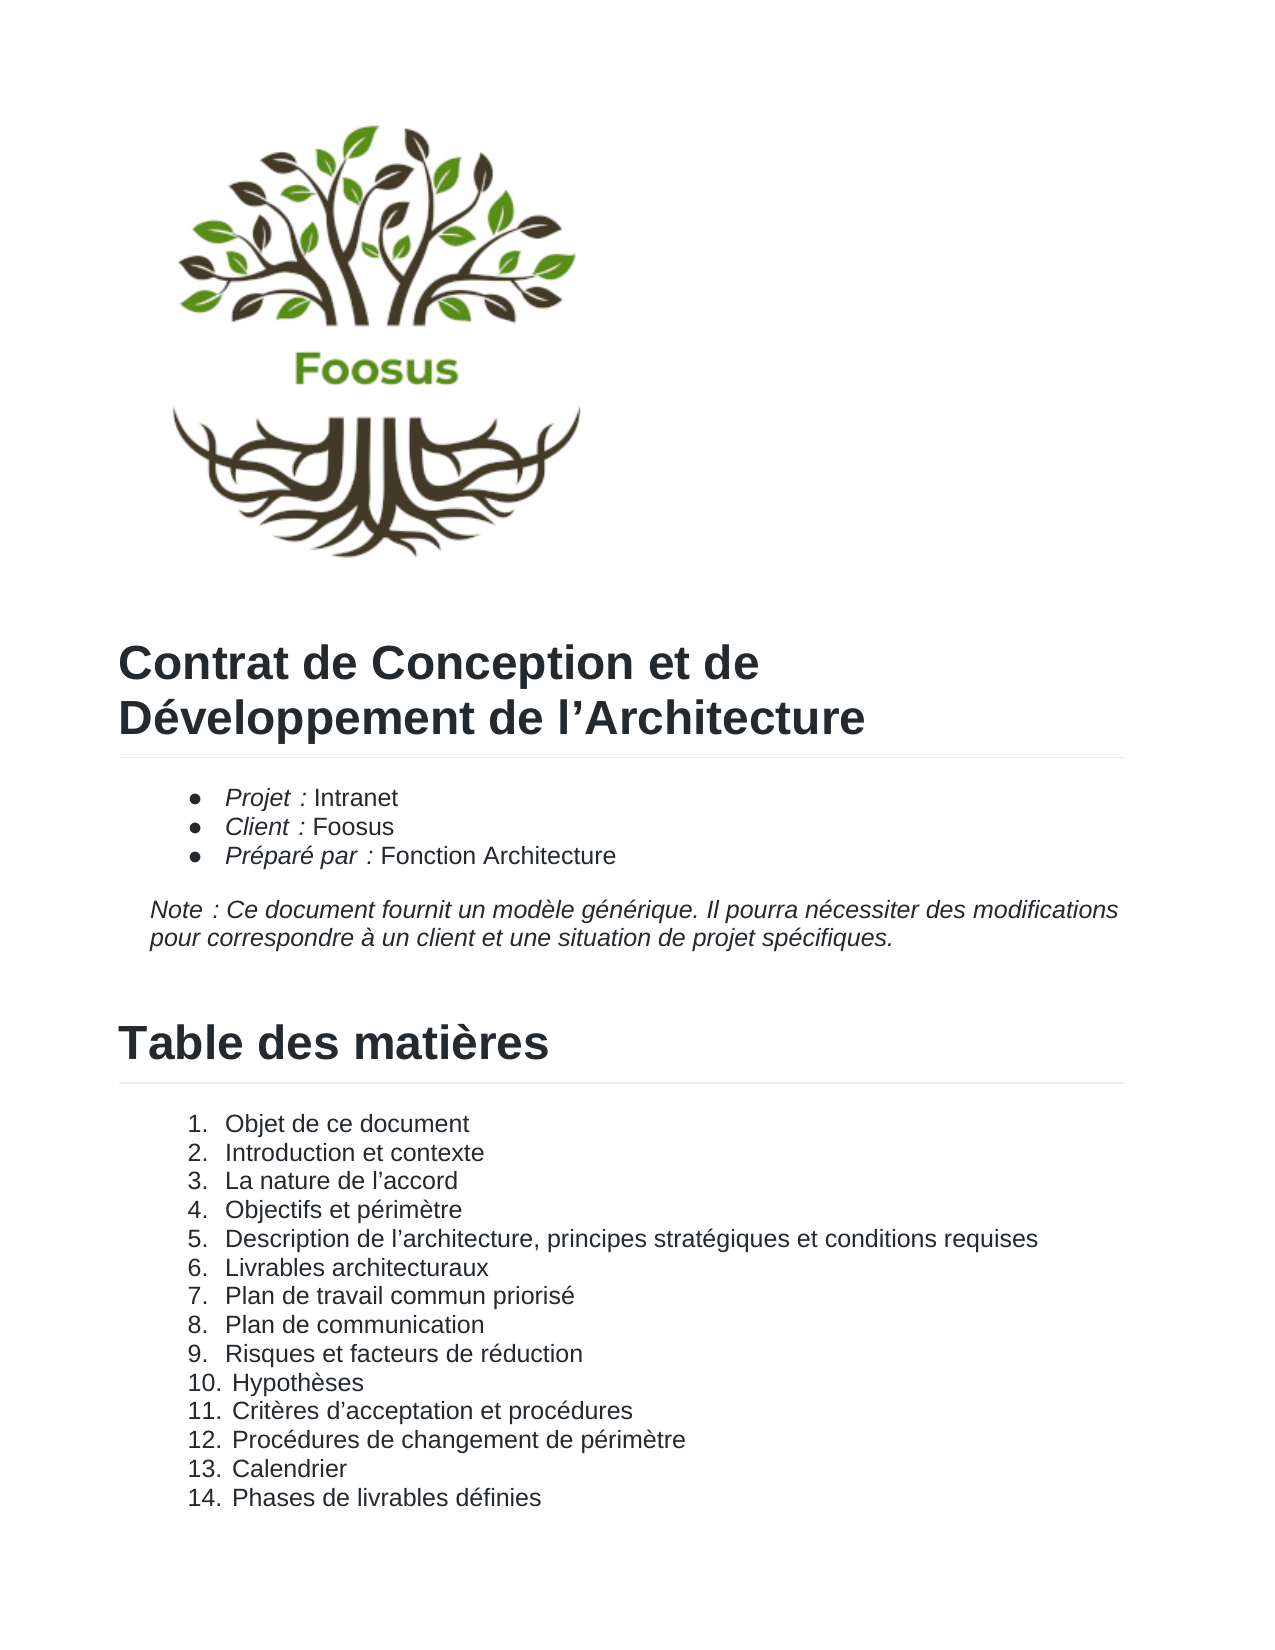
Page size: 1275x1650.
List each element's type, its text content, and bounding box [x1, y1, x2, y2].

list Introduction et contexte [187, 1137, 1125, 1166]
list Livrables architecturaux [187, 1252, 1125, 1281]
list Hypothèses [187, 1367, 1125, 1396]
subtitle Table des matières [119, 1014, 1125, 1082]
list Objet de ce document [187, 1109, 1125, 1137]
list Description de l’architecture, principes stratégiques et conditions requises [187, 1224, 1125, 1252]
list Préparé par : Fonction Architecture [187, 841, 1125, 869]
text Note : Ce document fournit un modèle générique. Il pourra nécessiter des modifications pour correspondre à un client et une situation de projet spécifiques. [150, 894, 1125, 952]
subtitle Contrat de Conception et de Développement de l’Architecture [119, 634, 1125, 757]
list Plan de travail commun priorisé [187, 1281, 1125, 1310]
list Procédures de changement de périmètre [187, 1425, 1125, 1454]
list Calendrier [187, 1454, 1125, 1482]
list Critères d’acceptation et procédures [187, 1396, 1125, 1425]
list Client : Foosus [187, 812, 1125, 841]
list La nature de l’accord [187, 1166, 1125, 1195]
list Phases de livrables définies [187, 1482, 1125, 1511]
list Objectifs et périmètre [187, 1195, 1125, 1224]
list Projet : Intranet [187, 783, 1125, 812]
list Risques et facteurs de réduction [187, 1339, 1125, 1367]
list Plan de communication [187, 1310, 1125, 1339]
